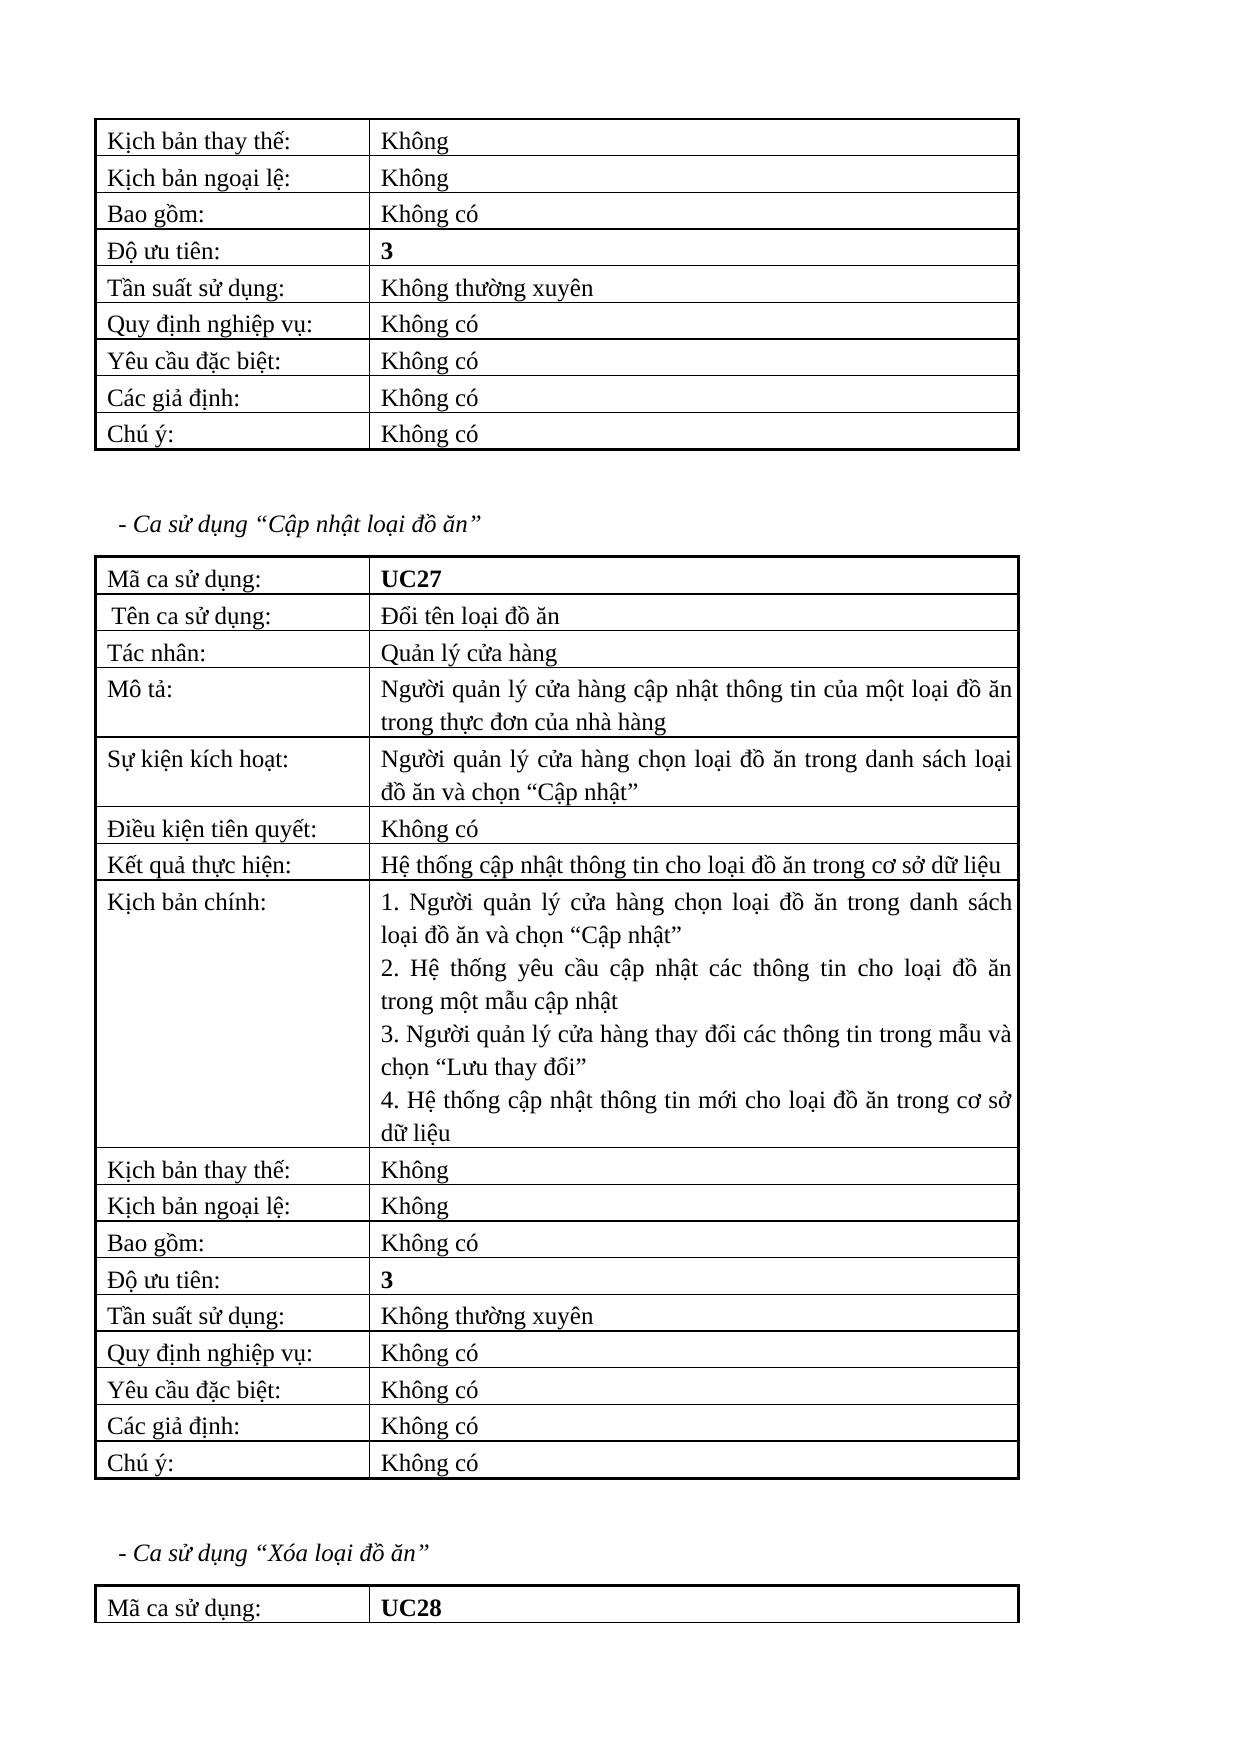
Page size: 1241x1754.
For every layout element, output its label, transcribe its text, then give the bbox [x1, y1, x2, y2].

table_cell Không có [370, 340, 1017, 375]
table_cell Chú ý: [97, 1442, 369, 1477]
table_header UC27 [370, 558, 1017, 593]
table_cell Không có [370, 1222, 1017, 1257]
table_cell Mô tả: [97, 668, 369, 736]
table_cell Kịch bản thay thế: [97, 120, 369, 155]
table_cell 3 [370, 230, 1017, 265]
table_cell Hệ thống cập nhật thông tin cho loại đồ ăn trong cơ sở dữ liệu [370, 844, 1017, 879]
table_cell Độ ưu tiên: [97, 230, 369, 265]
table_cell Không có [370, 303, 1017, 338]
table_cell Không [370, 1148, 1017, 1183]
table_cell Không có [370, 1442, 1017, 1477]
table_cell Đổi tên loại đồ ăn [370, 595, 1017, 630]
table_cell Quản lý cửa hàng [370, 631, 1017, 666]
table_cell Không có [370, 1332, 1017, 1367]
table_cell Tác nhân: [97, 631, 369, 666]
table_cell Tần suất sử dụng: [97, 266, 369, 301]
table_cell Sự kiện kích hoạt: [97, 738, 369, 806]
table_cell Không có [370, 1368, 1017, 1403]
table_cell Chú ý: [97, 413, 369, 448]
table_header UC28 [370, 1587, 1017, 1622]
table_cell 1. Người quản lý cửa hàng chọn loại đồ ăn trong danh sách loại đồ ăn và chọn “Cập nhật” 2. Hệ thống yêu cầu cập nhật các thông tin cho loại đồ ăn trong một mẫu cập nhật 3. Người quản lý cửa hàng thay đổi các thông tin trong mẫu và chọn “Lưu thay đổi” 4. Hệ thống cập nhật thông tin mới cho loại đồ ăn trong cơ sở dữ liệu [370, 881, 1017, 1147]
table_cell Không có [370, 413, 1017, 448]
table_cell Không có [370, 376, 1017, 411]
subtitle - Ca sử dụng “Xóa loại đồ ăn” [118, 1538, 1122, 1567]
subtitle - Ca sử dụng “Cập nhật loại đồ ăn” [118, 509, 1122, 538]
table_header Mã ca sử dụng: [97, 1587, 369, 1622]
table_cell Không thường xuyên [370, 1295, 1017, 1330]
table_cell Điều kiện tiên quyết: [97, 807, 369, 842]
table_cell Không có [370, 807, 1017, 842]
table_cell Yêu cầu đặc biệt: [97, 340, 369, 375]
table_cell Kết quả thực hiện: [97, 844, 369, 879]
table_cell Không có [370, 1405, 1017, 1440]
table_cell 3 [370, 1258, 1017, 1293]
table_cell Yêu cầu đặc biệt: [97, 1368, 369, 1403]
table_cell Các giả định: [97, 376, 369, 411]
table_cell Độ ưu tiên: [97, 1258, 369, 1293]
table_cell Bao gồm: [97, 193, 369, 228]
table_cell Kịch bản ngoại lệ: [97, 1185, 369, 1220]
table_header Mã ca sử dụng: [97, 558, 369, 593]
table_cell Kịch bản thay thế: [97, 1148, 369, 1183]
table_cell Người quản lý cửa hàng chọn loại đồ ăn trong danh sách loại đồ ăn và chọn “Cập nhật” [370, 738, 1017, 806]
table_cell Không [370, 1185, 1017, 1220]
table_cell Không [370, 156, 1017, 191]
table_cell Không thường xuyên [370, 266, 1017, 301]
table_cell Các giả định: [97, 1405, 369, 1440]
table_cell Quy định nghiệp vụ: [97, 303, 369, 338]
table_cell Không có [370, 193, 1017, 228]
table_cell Tần suất sử dụng: [97, 1295, 369, 1330]
table_cell Người quản lý cửa hàng cập nhật thông tin của một loại đồ ăn trong thực đơn của nhà hàng [370, 668, 1017, 736]
table_cell Quy định nghiệp vụ: [97, 1332, 369, 1367]
table_cell Kịch bản chính: [97, 881, 369, 1147]
table_cell Tên ca sử dụng: [97, 595, 369, 630]
table_cell Không [370, 120, 1017, 155]
table_cell Kịch bản ngoại lệ: [97, 156, 369, 191]
table_cell Bao gồm: [97, 1222, 369, 1257]
